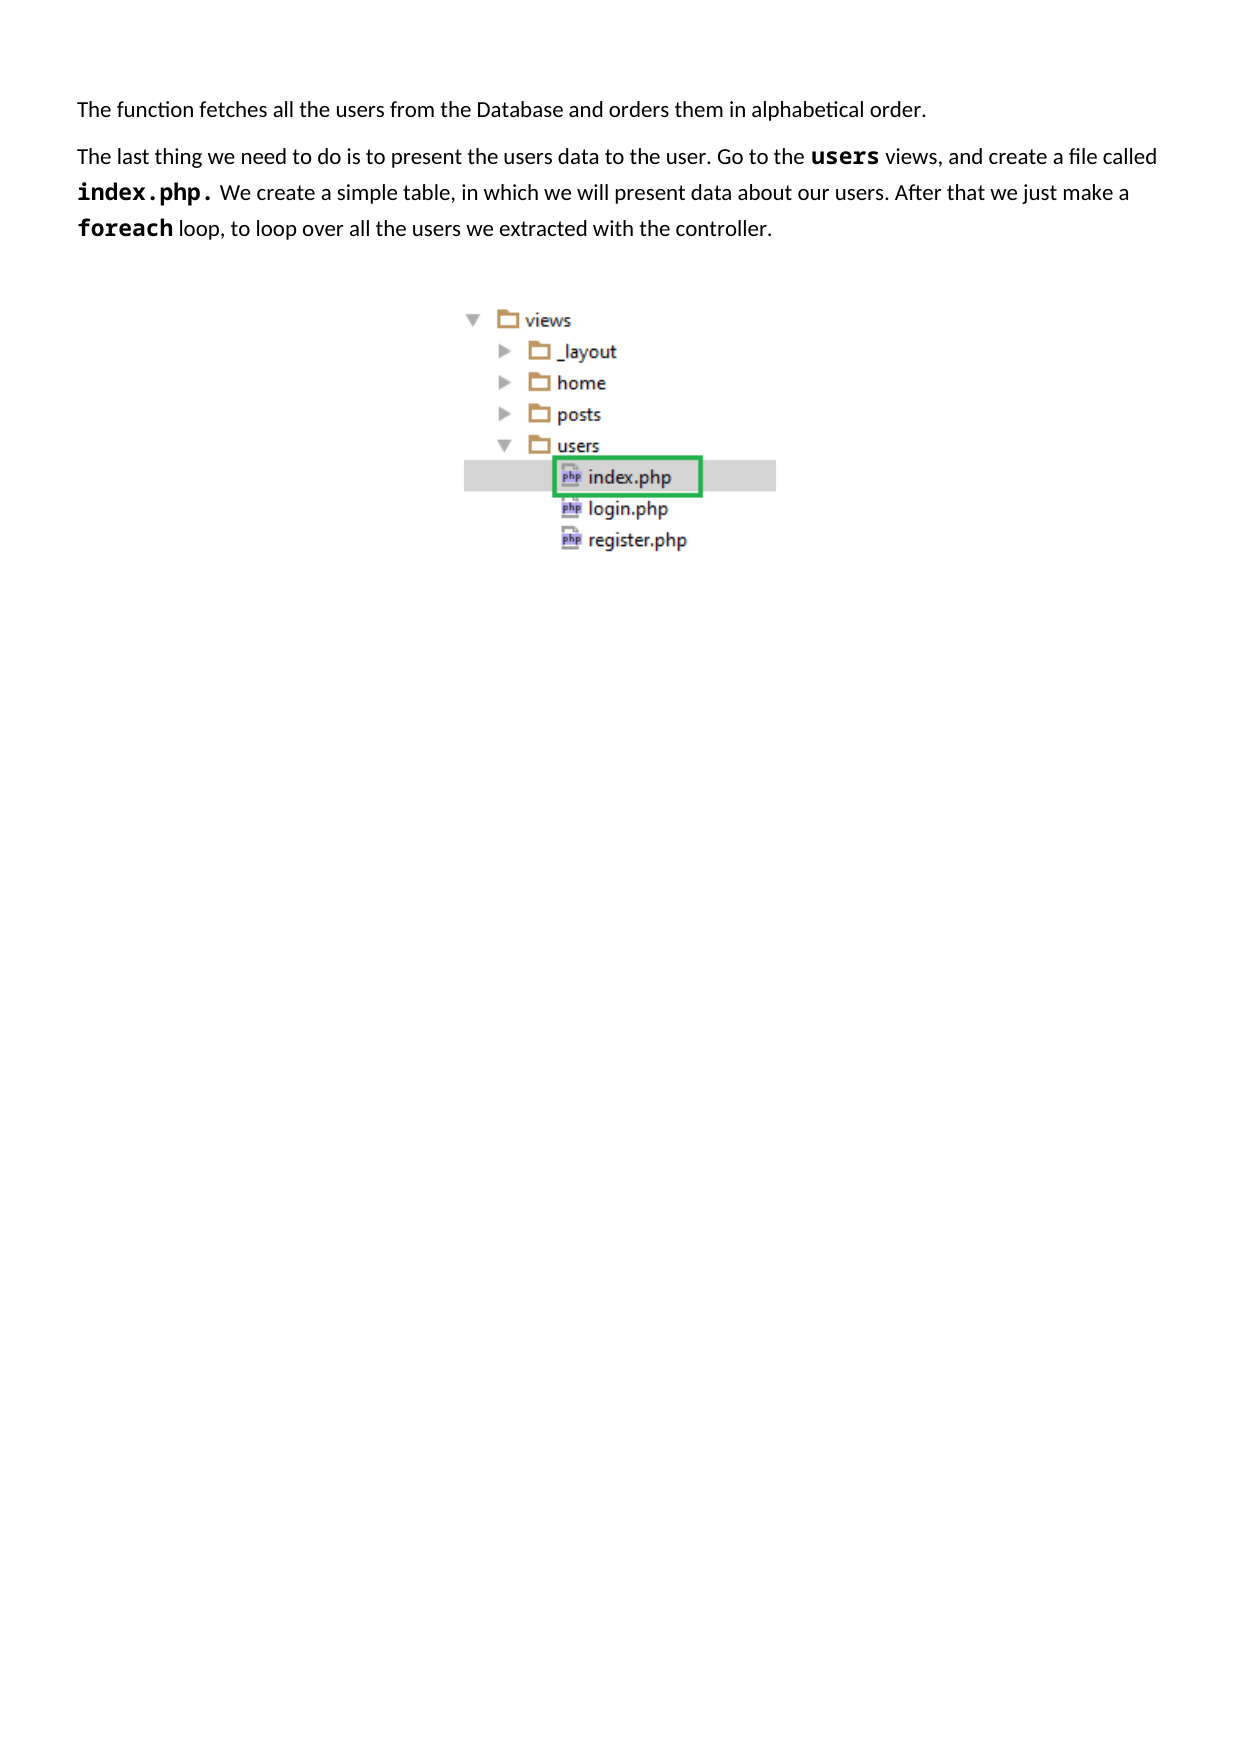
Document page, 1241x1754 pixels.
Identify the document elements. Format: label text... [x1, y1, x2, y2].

text The last thing we need to do is to present the users data to the user. Go to the users views, and create a file called index.php. We create a simple table, in which we will present data about our users. After that we just make a foreach loop, to loop over all the users we extracted with the controller. [77, 140, 1163, 243]
text The function fetches all the users from the Database and orders them in alphabetical order. [77, 95, 1163, 123]
picture [463, 305, 777, 556]
